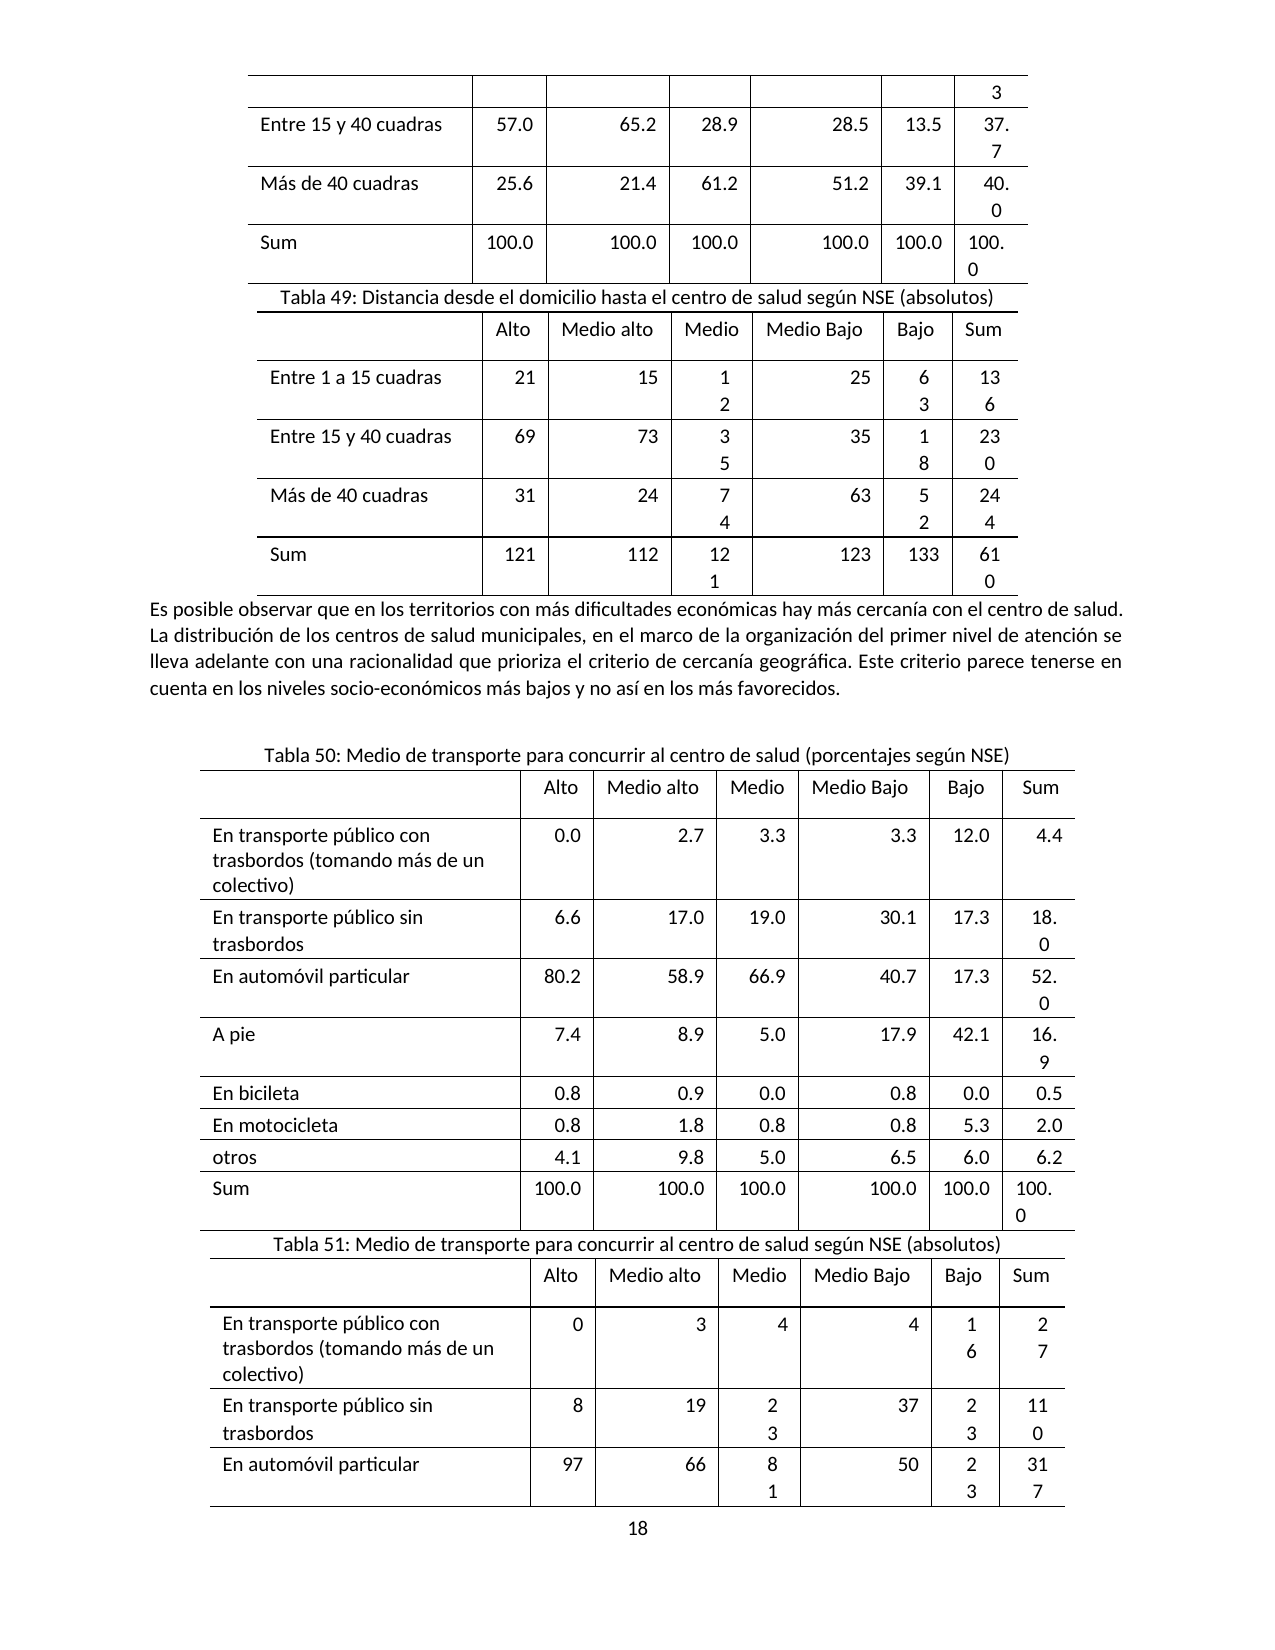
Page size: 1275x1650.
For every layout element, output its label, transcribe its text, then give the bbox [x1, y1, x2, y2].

table_cell 4 [719, 1308, 800, 1388]
table_cell Sum [257, 538, 482, 595]
table_cell 110 [1000, 1389, 1065, 1447]
table_cell 18 [884, 420, 952, 477]
table_header Alto [521, 771, 593, 818]
table_cell Más de 40 cuadras [257, 479, 482, 536]
table_cell 100.0 [1003, 1172, 1075, 1230]
table_cell 100.0 [751, 225, 881, 283]
table_cell 100.0 [670, 225, 750, 283]
table_cell 17.9 [799, 1018, 929, 1076]
table_header Bajo [884, 313, 952, 360]
table_cell 610 [953, 538, 1018, 595]
table_cell 65.2 [547, 108, 669, 166]
table_header Medio Bajo [801, 1259, 931, 1306]
text Tabla 49: Distancia desde el domicilio hasta el centro de salud según NSE (absolutos) [150, 284, 1125, 310]
table_cell 6.0 [930, 1140, 1002, 1171]
table_cell 0 [531, 1308, 595, 1388]
table_cell 17.3 [930, 959, 1002, 1017]
table_cell 35 [672, 420, 752, 477]
table_header Medio [719, 1259, 800, 1306]
table_cell Sum [248, 225, 472, 283]
table_cell 80.2 [521, 959, 593, 1017]
table_header Alto [531, 1259, 595, 1306]
table_cell 0.0 [930, 1077, 1002, 1108]
table_cell [882, 76, 954, 107]
table_cell 23 [719, 1389, 800, 1447]
table_cell 74 [672, 479, 752, 536]
table_header Medio [672, 313, 752, 360]
table_cell 37.7 [955, 108, 1027, 166]
table_cell 4 [801, 1308, 931, 1388]
table_cell 63 [884, 361, 952, 419]
table_cell 18.0 [1003, 900, 1075, 958]
table_cell 52 [884, 479, 952, 536]
table_cell 0.0 [717, 1077, 798, 1108]
table_cell En motocicleta [200, 1109, 520, 1139]
table_cell [751, 76, 881, 107]
table_cell A pie [200, 1018, 520, 1076]
table_cell [473, 76, 546, 107]
table_cell En transporte público sin trasbordos [200, 900, 520, 958]
table_header Sum [953, 313, 1018, 360]
table_cell 0.0 [521, 819, 593, 899]
table_cell 2.7 [594, 819, 716, 899]
table_cell 19.0 [717, 900, 798, 958]
table_cell 81 [719, 1448, 800, 1506]
table_header Medio alto [549, 313, 671, 360]
table_cell 3 [596, 1308, 718, 1388]
table_header Medio Bajo [799, 771, 929, 818]
text Es posible observar que en los territorios con más dificultades económicas hay más cercanía con el centro de salud. La distribución de los centros de salud municipales, en el marco de la organización del primer nivel de atención se lleva adelante con una racionalidad que prioriza el criterio de cercanía geográfica. Este criterio parece tenerse en cuenta en los niveles socio-económicos más bajos y no así en los más favorecidos. [149, 596, 1125, 700]
table_cell 8 [531, 1389, 595, 1447]
table_cell 40.7 [799, 959, 929, 1017]
table_cell Entre 15 y 40 cuadras [248, 108, 472, 166]
table_cell 7.4 [521, 1018, 593, 1076]
table_cell 58.9 [594, 959, 716, 1017]
table_cell 39.1 [882, 167, 954, 224]
table_cell 100.0 [594, 1172, 716, 1230]
table_cell 16 [932, 1308, 999, 1388]
table_header Bajo [930, 771, 1002, 818]
table_header Bajo [932, 1259, 999, 1306]
table_cell 0.8 [521, 1109, 593, 1139]
table_cell En automóvil particular [210, 1448, 530, 1506]
table_cell 25.6 [473, 167, 546, 224]
table_cell 5.0 [717, 1140, 798, 1171]
table_cell 112 [549, 538, 671, 595]
table_cell 244 [953, 479, 1018, 536]
table_cell 21 [483, 361, 548, 419]
table_header Sum [1000, 1259, 1065, 1306]
table_cell 133 [884, 538, 952, 595]
table_cell 317 [1000, 1448, 1065, 1506]
table_cell 28.5 [751, 108, 881, 166]
table_cell Entre 1 a 15 cuadras [257, 361, 482, 419]
table_cell 57.0 [473, 108, 546, 166]
table_cell 61.2 [670, 167, 750, 224]
table_header [200, 771, 520, 818]
table_cell 100.0 [717, 1172, 798, 1230]
table_cell 16.9 [1003, 1018, 1075, 1076]
table_cell 0.5 [1003, 1077, 1075, 1108]
table_cell 100.0 [473, 225, 546, 283]
table_cell 25 [753, 361, 883, 419]
table_cell 28.9 [670, 108, 750, 166]
table_header Medio [717, 771, 798, 818]
table_cell 0.8 [799, 1077, 929, 1108]
table_header Medio alto [596, 1259, 718, 1306]
table_cell 0.8 [521, 1077, 593, 1108]
table_cell 100.0 [882, 225, 954, 283]
table_cell En transporte público con trasbordos (tomando más de un colectivo) [210, 1308, 530, 1388]
table_cell 30.1 [799, 900, 929, 958]
table_cell 27 [1000, 1308, 1065, 1388]
table_cell 69 [483, 420, 548, 477]
table_cell 100.0 [955, 225, 1027, 283]
table_cell 24 [549, 479, 671, 536]
table_cell 4.4 [1003, 819, 1075, 899]
table_cell 17.3 [930, 900, 1002, 958]
table_cell 8.9 [594, 1018, 716, 1076]
table_cell 100.0 [930, 1172, 1002, 1230]
table_cell 6.2 [1003, 1140, 1075, 1171]
table_cell 123 [753, 538, 883, 595]
table_cell Sum [200, 1172, 520, 1230]
table_cell 66 [596, 1448, 718, 1506]
text Tabla 51: Medio de transporte para concurrir al centro de salud según NSE (absolutos) [150, 1231, 1125, 1256]
table_cell 42.1 [930, 1018, 1002, 1076]
table_cell 136 [953, 361, 1018, 419]
table_cell 100.0 [547, 225, 669, 283]
table_cell 0.8 [799, 1109, 929, 1139]
table_cell 21.4 [547, 167, 669, 224]
table_cell En bicileta [200, 1077, 520, 1108]
table_cell 100.0 [799, 1172, 929, 1230]
table_cell 6.5 [799, 1140, 929, 1171]
table_header Medio Bajo [753, 313, 883, 360]
table_cell 23 [932, 1389, 999, 1447]
table_cell 23 [932, 1448, 999, 1506]
table_cell 12 [672, 361, 752, 419]
table_header Alto [483, 313, 548, 360]
text Tabla 50: Medio de transporte para concurrir al centro de salud (porcentajes según NSE) [150, 742, 1125, 768]
table_cell 19 [596, 1389, 718, 1447]
table_cell 5.0 [717, 1018, 798, 1076]
table_cell 40.0 [955, 167, 1027, 224]
table_header Sum [1003, 771, 1075, 818]
table_cell 100.0 [521, 1172, 593, 1230]
table_cell 73 [549, 420, 671, 477]
table_cell 50 [801, 1448, 931, 1506]
table_cell 37 [801, 1389, 931, 1447]
table_cell 51.2 [751, 167, 881, 224]
table_header Medio alto [594, 771, 716, 818]
table_cell En transporte público sin trasbordos [210, 1389, 530, 1447]
table_cell 4.1 [521, 1140, 593, 1171]
table_cell 121 [672, 538, 752, 595]
table_cell 5.3 [930, 1109, 1002, 1139]
table_cell 9.8 [594, 1140, 716, 1171]
table_cell 3.3 [799, 819, 929, 899]
table_cell Entre 15 y 40 cuadras [257, 420, 482, 477]
table_cell 0.9 [594, 1077, 716, 1108]
table_cell En transporte público con trasbordos (tomando más de un colectivo) [200, 819, 520, 899]
table_cell 121 [483, 538, 548, 595]
table_cell Más de 40 cuadras [248, 167, 472, 224]
table_cell 63 [753, 479, 883, 536]
table_cell 31 [483, 479, 548, 536]
table_header [210, 1259, 530, 1306]
table_cell 17.0 [594, 900, 716, 958]
table_cell [248, 76, 472, 107]
table_cell 13.5 [882, 108, 954, 166]
table_cell 3 [955, 76, 1027, 107]
table_cell 35 [753, 420, 883, 477]
table_cell 66.9 [717, 959, 798, 1017]
table_cell En automóvil particular [200, 959, 520, 1017]
table_cell 230 [953, 420, 1018, 477]
table_cell [670, 76, 750, 107]
table_cell otros [200, 1140, 520, 1171]
table_cell 0.8 [717, 1109, 798, 1139]
table_cell 52.0 [1003, 959, 1075, 1017]
table_header [257, 313, 482, 360]
table_cell 15 [549, 361, 671, 419]
table_cell [547, 76, 669, 107]
table_cell 97 [531, 1448, 595, 1506]
table_cell 6.6 [521, 900, 593, 958]
table_cell 2.0 [1003, 1109, 1075, 1139]
table_cell 12.0 [930, 819, 1002, 899]
table_cell 1.8 [594, 1109, 716, 1139]
table_cell 3.3 [717, 819, 798, 899]
